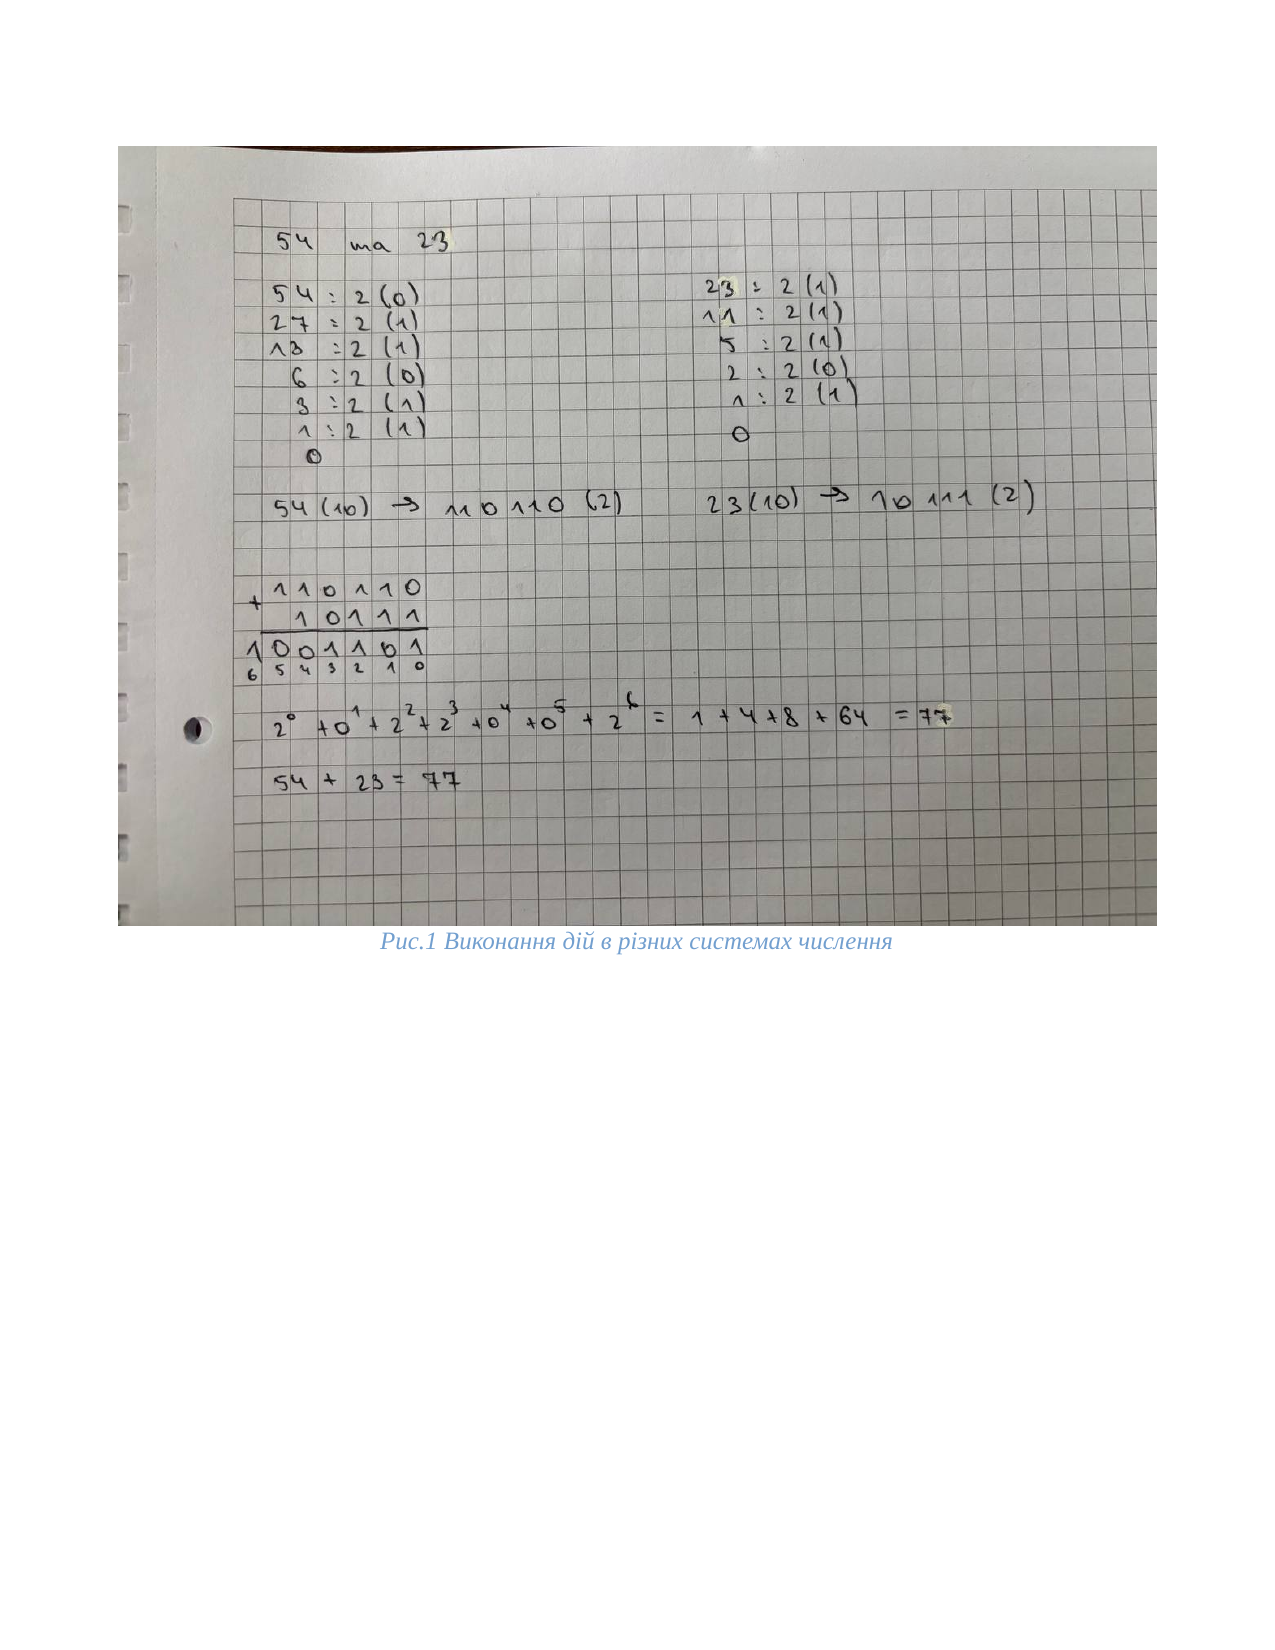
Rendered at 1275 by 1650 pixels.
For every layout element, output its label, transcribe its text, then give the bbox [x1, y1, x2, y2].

text Рис.1 Виконання дій в різних системах числення [118, 926, 1157, 954]
picture [118, 146, 1157, 926]
